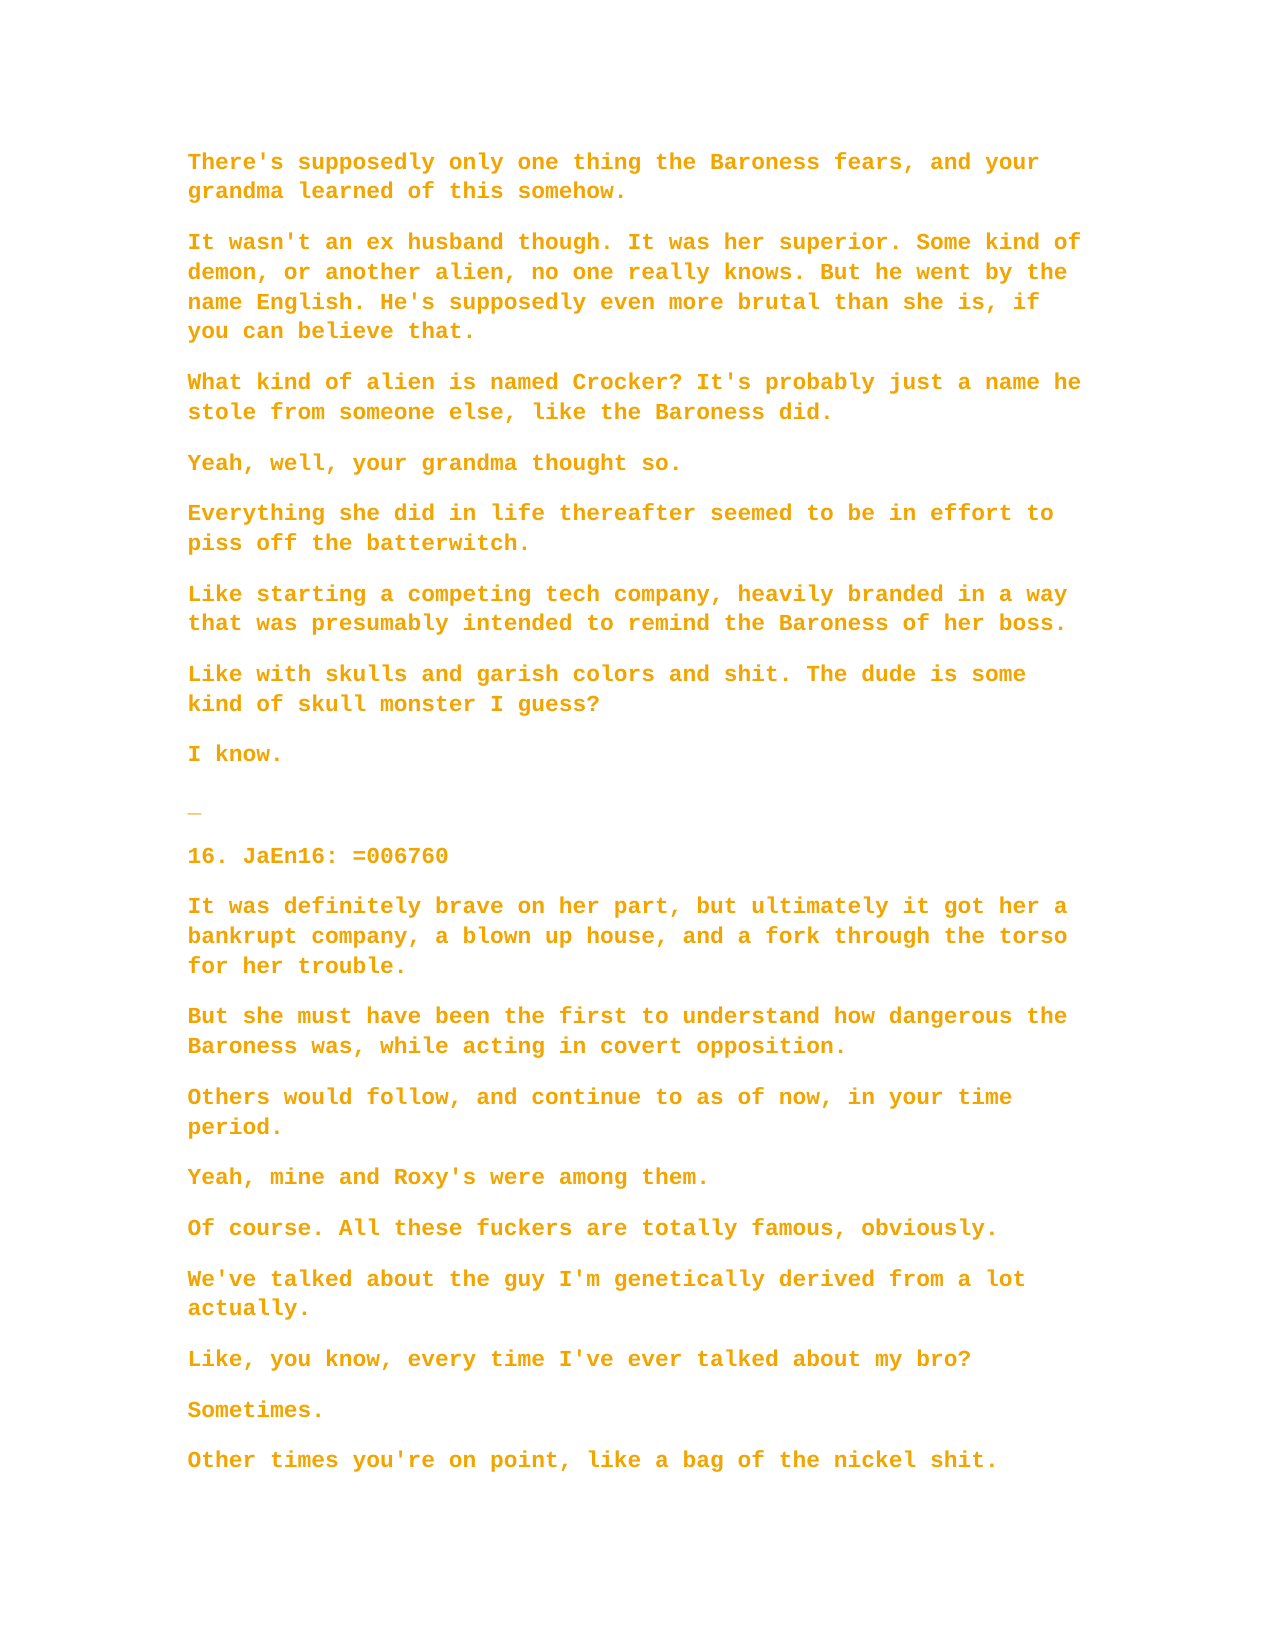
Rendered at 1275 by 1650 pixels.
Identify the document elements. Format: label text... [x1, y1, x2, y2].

text I know. [187, 743, 1087, 769]
text We've talked about the guy I'm genetically derived from a lot actually. [187, 1267, 1087, 1323]
text Sometimes. [187, 1398, 1087, 1424]
text It wasn't an ex husband though. It was her superior. Some kind of demon, or another alien, no one really knows. But he went by the name English. He's supposedly even more brutal than she is, if you can believe that. [187, 230, 1087, 346]
text Like with skulls and garish colors and shit. The dude is some kind of skull monster I guess? [187, 662, 1087, 718]
text It was definitely brave on her part, but ultimately it got her a bankrupt company, a blown up house, and a fork through the torso for her trouble. [187, 894, 1087, 980]
text What kind of alien is named Crocker? It's probably just a name he stole from someone else, like the Baroness did. [187, 370, 1087, 426]
text 16. JaEn16: =006760 [187, 844, 1087, 870]
text Everything she did in life thereafter seemed to be in effort to piss off the batterwitch. [187, 501, 1087, 557]
text Other times you're on point, like a bag of the nickel shit. [187, 1448, 1087, 1474]
text Others would follow, and continue to as of now, in your time period. [187, 1085, 1087, 1141]
text Of course. All these fuckers are totally famous, obviously. [187, 1216, 1087, 1242]
text There's supposedly only one thing the Baroness fears, and your grandma learned of this somehow. [187, 150, 1087, 206]
text Yeah, well, your grandma thought so. [187, 451, 1087, 477]
text Like, you know, every time I've ever talked about my bro? [187, 1347, 1087, 1373]
text But she must have been the first to understand how dangerous the Baroness was, while acting in covert opposition. [187, 1005, 1087, 1061]
text _ [187, 793, 1087, 819]
text Yeah, mine and Roxy's were among them. [187, 1166, 1087, 1192]
text Like starting a competing tech company, heavily branded in a way that was presumably intended to remind the Baroness of her boss. [187, 582, 1087, 638]
